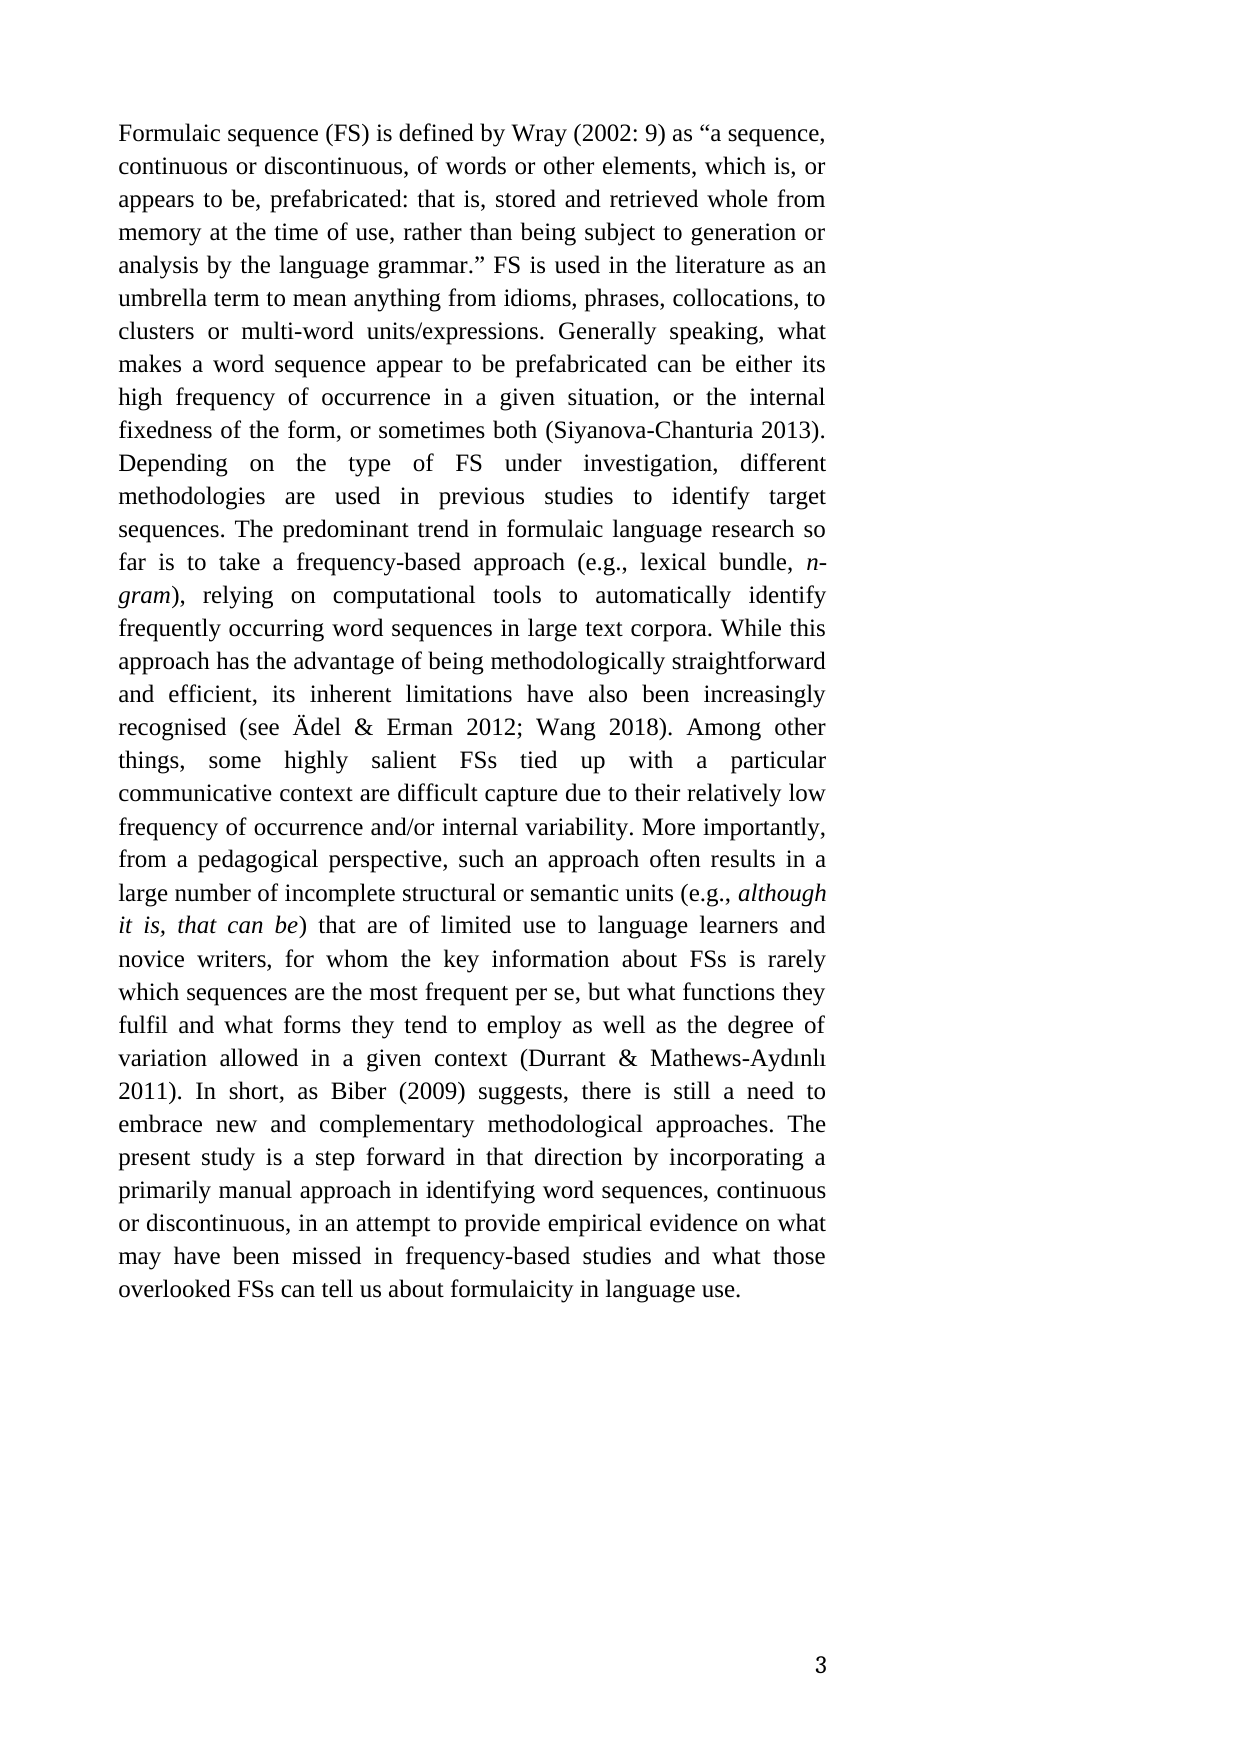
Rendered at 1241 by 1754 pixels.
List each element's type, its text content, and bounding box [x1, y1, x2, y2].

text Formulaic sequence (FS) is defined by Wray (2002: 9) as “a sequence, continuous or discontinuous, of words or other elements, which is, or appears to be, prefabricated: that is, stored and retrieved whole from memory at the time of use, rather than being subject to generation or analysis by the language grammar.” FS is used in the literature as an umbrella term to mean anything from idioms, phrases, collocations, to clusters or multi-word units/expressions. Generally speaking, what makes a word sequence appear to be prefabricated can be either its high frequency of occurrence in a given situation, or the internal fixedness of the form, or sometimes both (Siyanova-Chanturia 2013). Depending on the type of FS under investigation, different methodologies are used in previous studies to identify target sequences. The predominant trend in formulaic language research so far is to take a frequency-based approach (e.g., lexical bundle, n-gram), relying on computational tools to automatically identify frequently occurring word sequences in large text corpora. While this approach has the advantage of being methodologically straightforward and efficient, its inherent limitations have also been increasingly recognised (see Ädel & Erman 2012; Wang 2018). Among other things, some highly salient FSs tied up with a particular communicative context are difficult capture due to their relatively low frequency of occurrence and/or internal variability. More importantly, from a pedagogical perspective, such an approach often results in a large number of incomplete structural or semantic units (e.g., although it is, that can be) that are of limited use to language learners and novice writers, for whom the key information about FSs is rarely which sequences are the most frequent per se, but what functions they fulfil and what forms they tend to employ as well as the degree of variation allowed in a given context (Durrant & Mathews-Aydınlı 2011). In short, as Biber (2009) suggests, there is still a need to embrace new and complementary methodological approaches. The present study is a step forward in that direction by incorporating a primarily manual approach in identifying word sequences, continuous or discontinuous, in an attempt to provide empirical evidence on what may have been missed in frequency-based studies and what those overlooked FSs can tell us about formulaicity in language use. [118, 118, 827, 1303]
